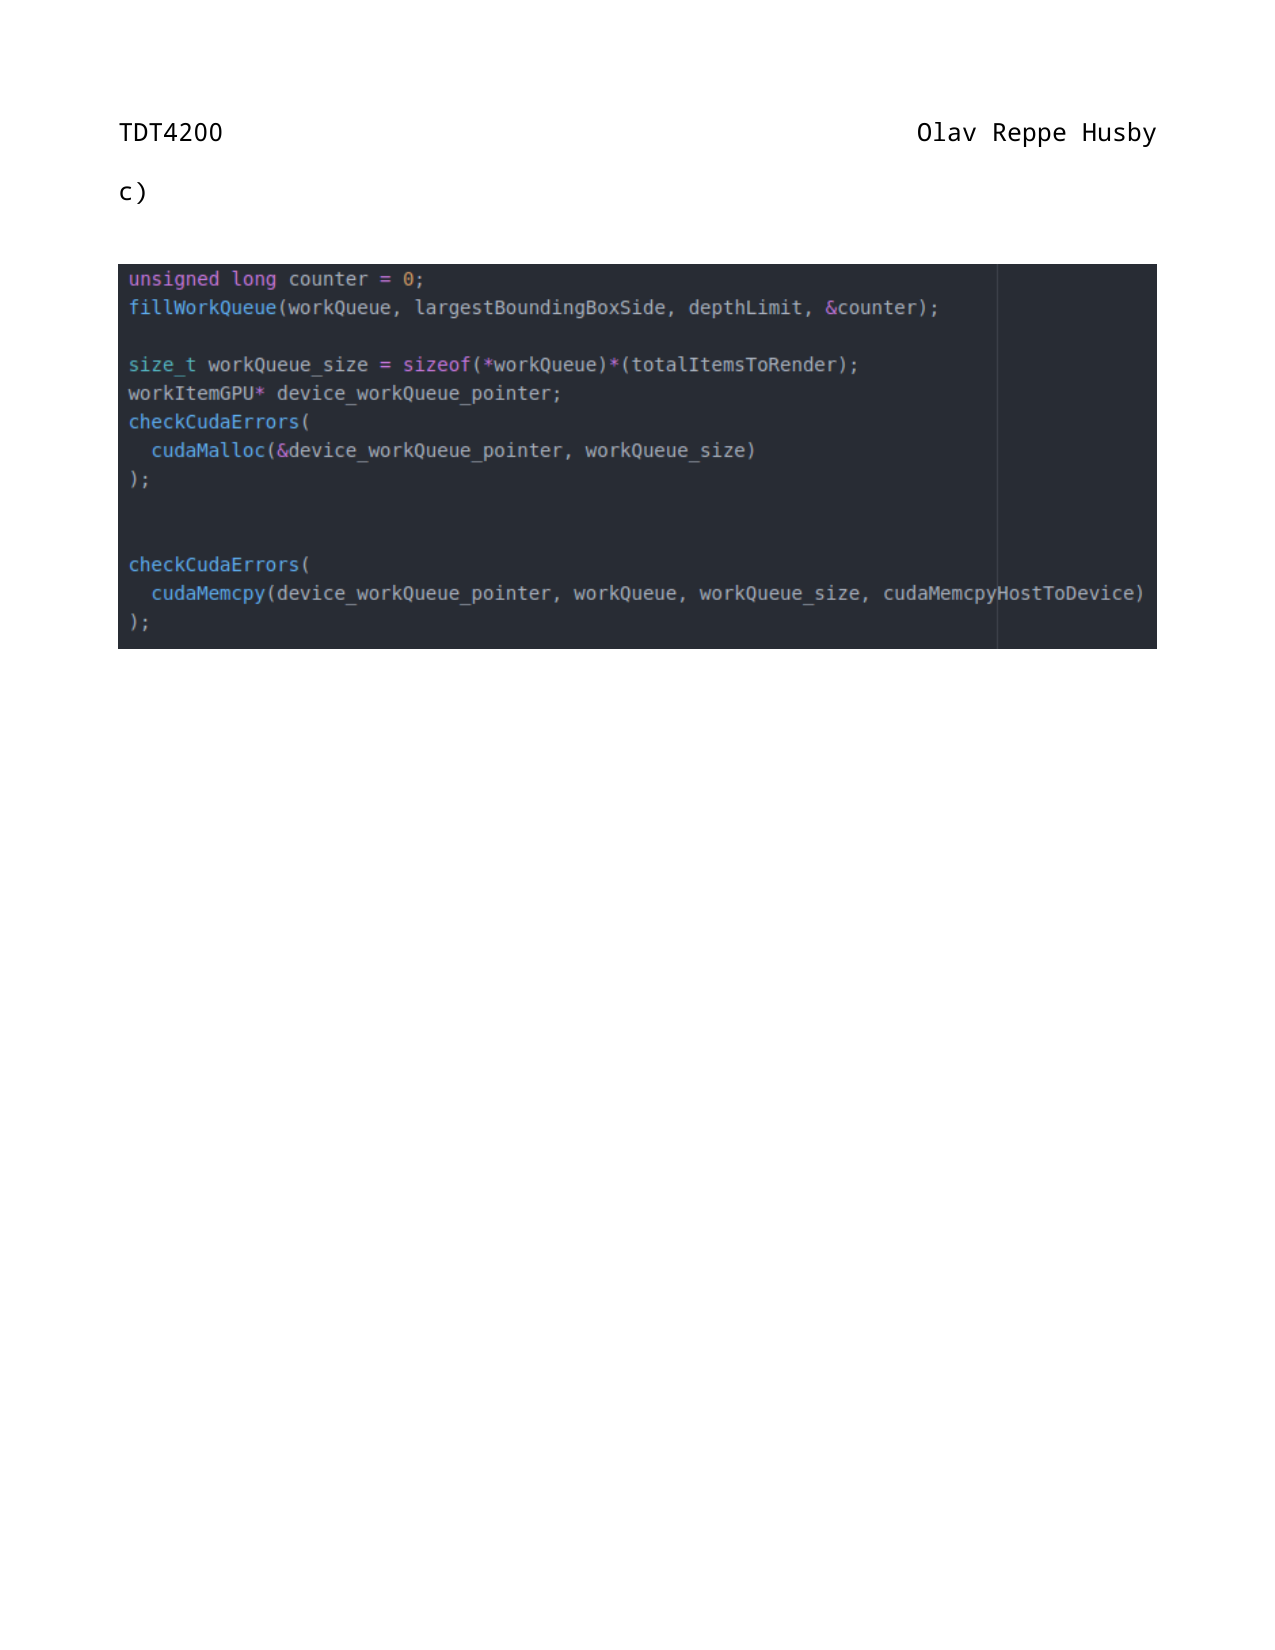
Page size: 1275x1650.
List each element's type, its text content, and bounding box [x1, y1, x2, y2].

text c) [118, 177, 1157, 206]
picture [118, 264, 1157, 649]
